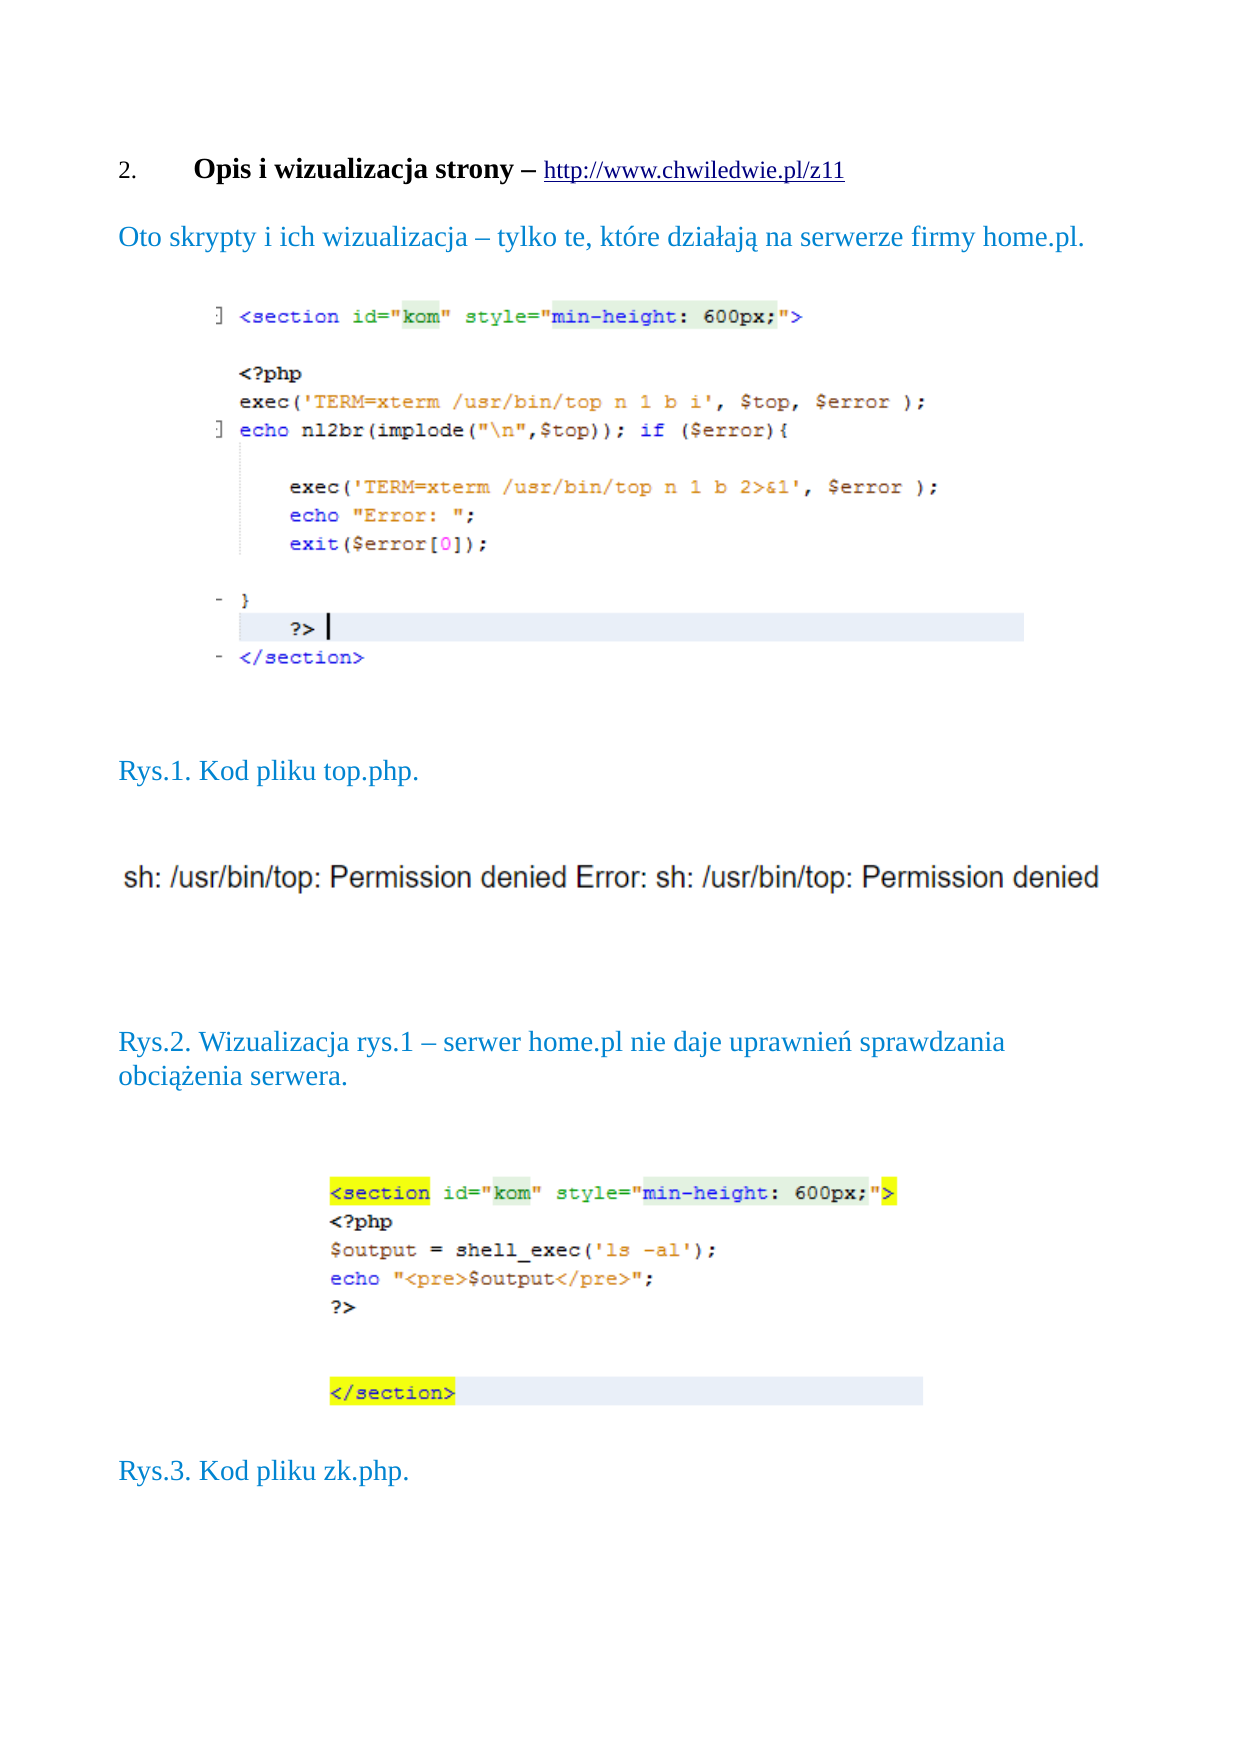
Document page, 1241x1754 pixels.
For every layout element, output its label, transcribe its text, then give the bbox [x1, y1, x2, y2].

text Rys.2. Wizualizacja rys.1 – serwer home.pl nie daje uprawnień sprawdzania obciążenia serwera. [118, 1024, 1122, 1091]
text Rys.3. Kod pliku zk.php. [118, 1453, 1122, 1487]
list Opis i wizualizacja strony – http://www.chwiledwie.pl/z11 [118, 152, 1122, 185]
text Oto skrypty i ich wizualizacja – tylko te, które działają na serwerze firmy home.pl. [118, 219, 1122, 252]
text Rys.1. Kod pliku top.php. [118, 753, 1122, 786]
